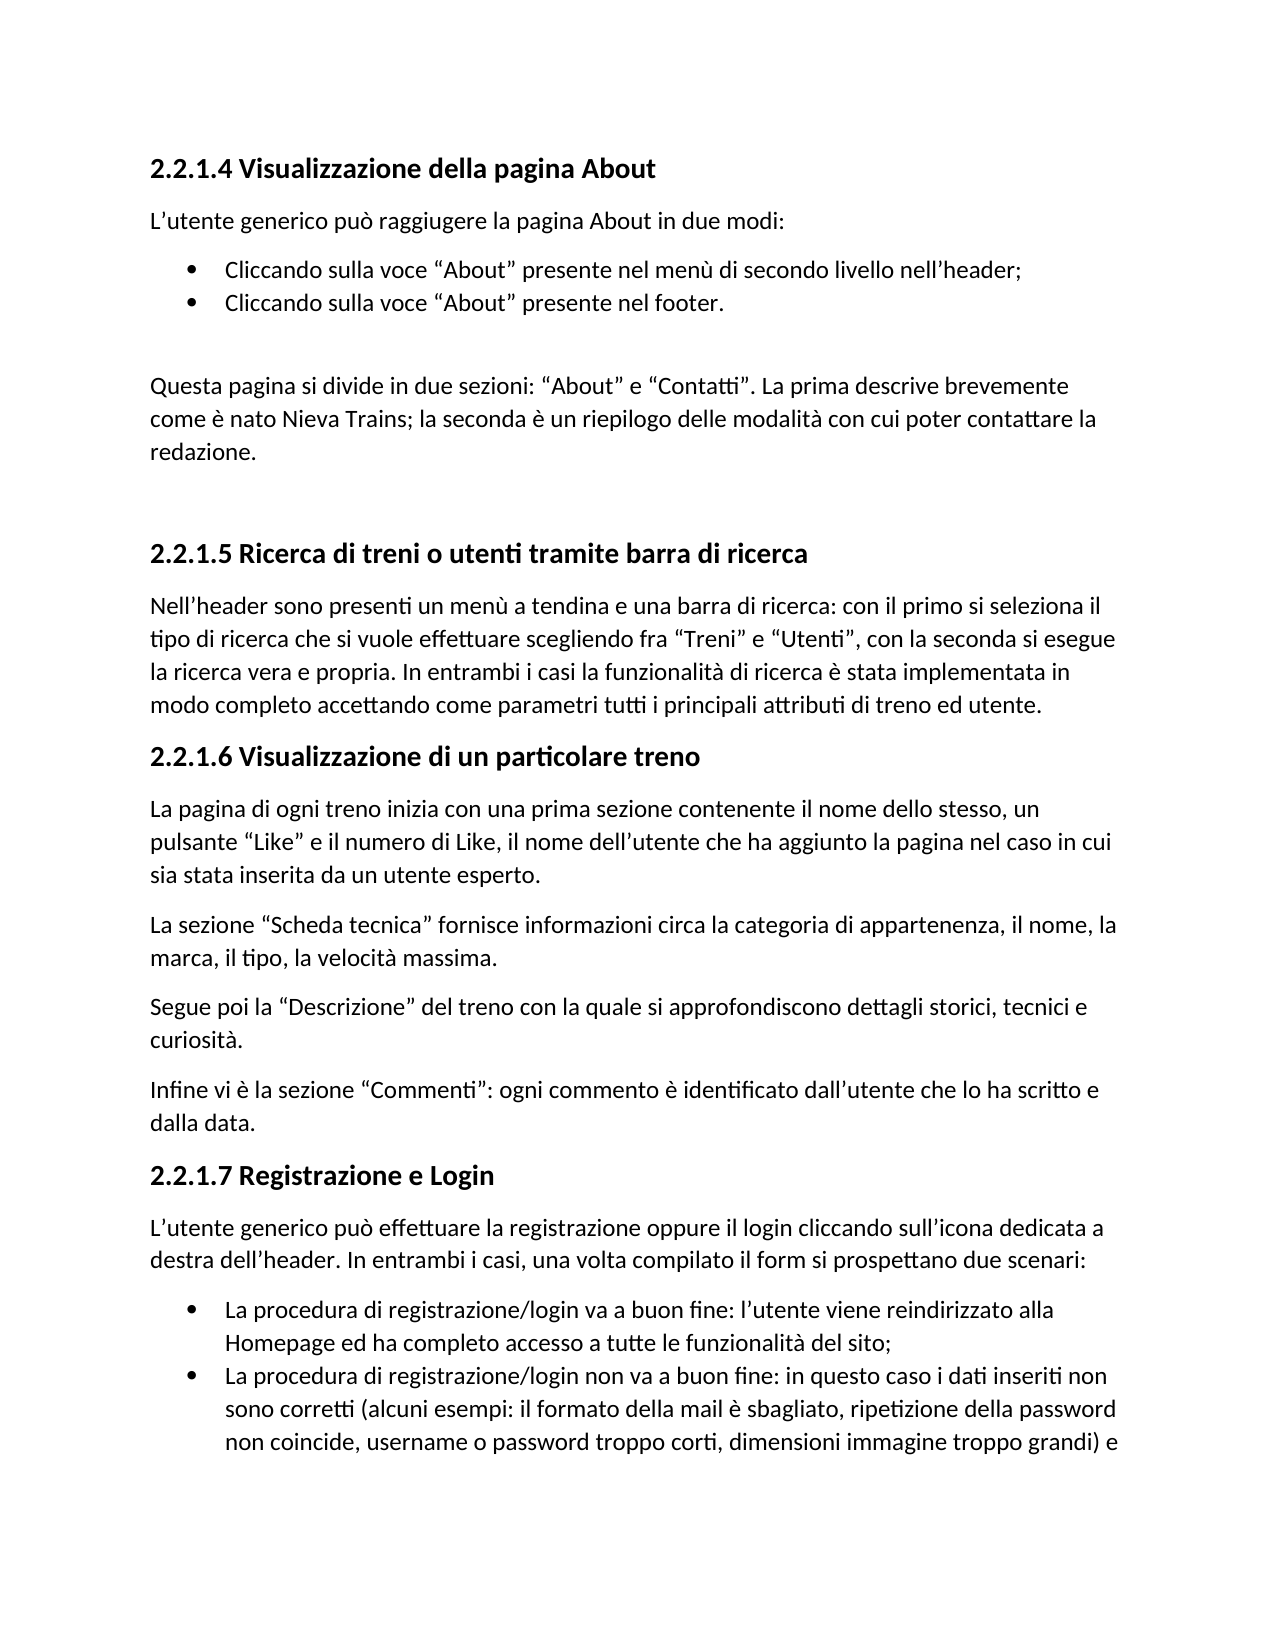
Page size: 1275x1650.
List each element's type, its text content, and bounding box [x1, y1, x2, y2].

text Nell’header sono presenti un menù a tendina e una barra di ricerca: con il primo si seleziona il tipo di ricerca che si vuole effettuare scegliendo fra “Treni” e “Utenti”, con la seconda si esegue la ricerca vera e propria. In entrambi i casi la funzionalità di ricerca è stata implementata in modo completo accettando come parametri tutti i principali attributi di treno ed utente. [150, 590, 1125, 719]
text Questa pagina si divide in due sezioni: “About” e “Contatti”. La prima descrive brevemente come è nato Nieva Trains; la seconda è un riepilogo delle modalità con cui poter contattare la redazione. [150, 370, 1125, 466]
list La procedura di registrazione/login va a buon fine: l’utente viene reindirizzato alla Homepage ed ha completo accesso a tutte le funzionalità del sito; [187, 1294, 1125, 1358]
text L’utente generico può effettuare la registrazione oppure il login cliccando sull’icona dedicata a destra dell’header. In entrambi i casi, una volta compilato il form si prospettano due scenari: [150, 1212, 1125, 1275]
text 2.2.1.7 Registrazione e Login [150, 1157, 1125, 1192]
text La sezione “Scheda tecnica” fornisce informazioni circa la categoria di appartenenza, il nome, la marca, il tipo, la velocità massima. [150, 909, 1125, 972]
list Cliccando sulla voce “About” presente nel footer. [187, 288, 1125, 318]
text 2.2.1.4 Visualizzazione della pagina About [150, 150, 1125, 186]
text L’utente generico può raggiugere la pagina About in due modi: [150, 205, 1125, 236]
list Cliccando sulla voce “About” presente nel menù di secondo livello nell’header; [187, 255, 1125, 285]
text Infine vi è la sezione “Commenti”: ogni commento è identificato dall’utente che lo ha scritto e dalla data. [150, 1074, 1125, 1137]
text 2.2.1.5 Ricerca di treni o utenti tramite barra di ricerca [150, 535, 1125, 571]
text La pagina di ogni treno inizia con una prima sezione contenente il nome dello stesso, un pulsante “Like” e il numero di Like, il nome dell’utente che ha aggiunto la pagina nel caso in cui sia stata inserita da un utente esperto. [150, 794, 1125, 890]
list La procedura di registrazione/login non va a buon fine: in questo caso i dati inseriti non sono corretti (alcuni esempi: il formato della mail è sbagliato, ripetizione della password non coincide, username o password troppo corti, dimensioni immagine troppo grandi) e [187, 1360, 1125, 1456]
text 2.2.1.6 Visualizzazione di un particolare treno [150, 738, 1125, 774]
text Segue poi la “Descrizione” del treno con la quale si approfondiscono dettagli storici, tecnici e curiosità. [150, 992, 1125, 1055]
